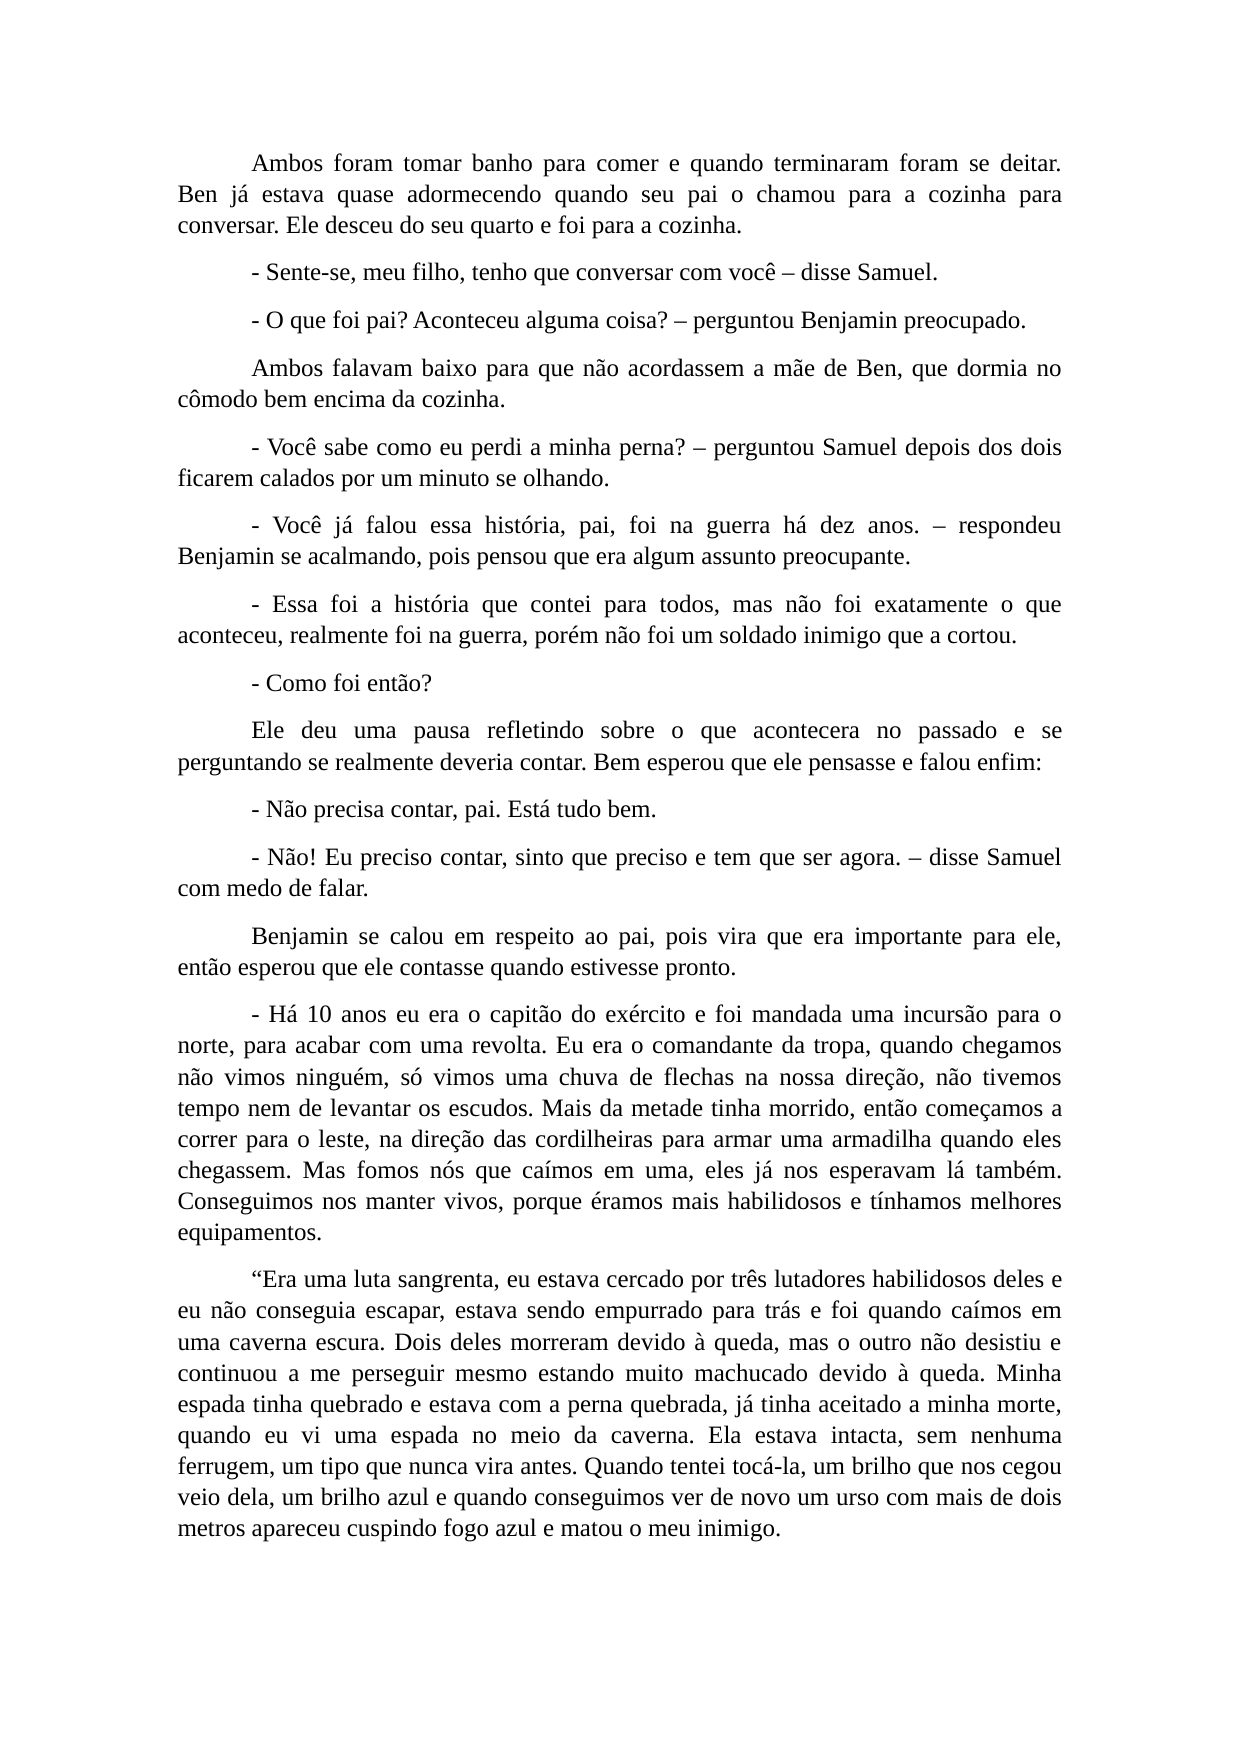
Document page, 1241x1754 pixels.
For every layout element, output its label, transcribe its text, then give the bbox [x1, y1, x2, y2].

text - Sente-se, meu filho, tenho que conversar com você – disse Samuel. [177, 257, 1063, 286]
text Ambos falavam baixo para que não acordassem a mãe de Ben, que dormia no cômodo bem encima da cozinha. [177, 353, 1063, 413]
text Ambos foram tomar banho para comer e quando terminaram foram se deitar. Ben já estava quase adormecendo quando seu pai o chamou para a cozinha para conversar. Ele desceu do seu quarto e foi para a cozinha. [177, 148, 1063, 238]
text - Você já falou essa história, pai, foi na guerra há dez anos. – respondeu Benjamin se acalmando, pois pensou que era algum assunto preocupante. [177, 510, 1063, 570]
text - Como foi então? [177, 668, 1063, 697]
text - Essa foi a história que contei para todos, mas não foi exatamente o que aconteceu, realmente foi na guerra, porém não foi um soldado inimigo que a cortou. [177, 589, 1063, 649]
text - O que foi pai? Aconteceu alguma coisa? – perguntou Benjamin preocupado. [177, 305, 1063, 334]
text - Há 10 anos eu era o capitão do exército e foi mandada uma incursão para o norte, para acabar com uma revolta. Eu era o comandante da tropa, quando chegamos não vimos ninguém, só vimos uma chuva de flechas na nossa direção, não tivemos tempo nem de levantar os escudos. Mais da metade tinha morrido, então começamos a correr para o leste, na direção das cordilheiras para armar uma armadilha quando eles chegassem. Mas fomos nós que caímos em uma, eles já nos esperavam lá também. Conseguimos nos manter vivos, porque éramos mais habilidosos e tínhamos melhores equipamentos. [177, 999, 1063, 1246]
text - Não precisa contar, pai. Está tudo bem. [177, 794, 1063, 823]
text - Você sabe como eu perdi a minha perna? – perguntou Samuel depois dos dois ficarem calados por um minuto se olhando. [177, 432, 1063, 491]
text - Não! Eu preciso contar, sinto que preciso e tem que ser agora. – disse Samuel com medo de falar. [177, 842, 1063, 902]
text Ele deu uma pausa refletindo sobre o que acontecera no passado e se perguntando se realmente deveria contar. Bem esperou que ele pensasse e falou enfim: [177, 716, 1063, 775]
text Benjamin se calou em respeito ao pai, pois vira que era importante para ele, então esperou que ele contasse quando estivesse pronto. [177, 921, 1063, 981]
text “Era uma luta sangrenta, eu estava cercado por três lutadores habilidosos deles e eu não conseguia escapar, estava sendo empurrado para trás e foi quando caímos em uma caverna escura. Dois deles morreram devido à queda, mas o outro não desistiu e continuou a me perseguir mesmo estando muito machucado devido à queda. Minha espada tinha quebrado e estava com a perna quebrada, já tinha aceitado a minha morte, quando eu vi uma espada no meio da caverna. Ela estava intacta, sem nenhuma ferrugem, um tipo que nunca vira antes. Quando tentei tocá-la, um brilho que nos cegou veio dela, um brilho azul e quando conseguimos ver de novo um urso com mais de dois metros apareceu cuspindo fogo azul e matou o meu inimigo. [177, 1264, 1063, 1542]
